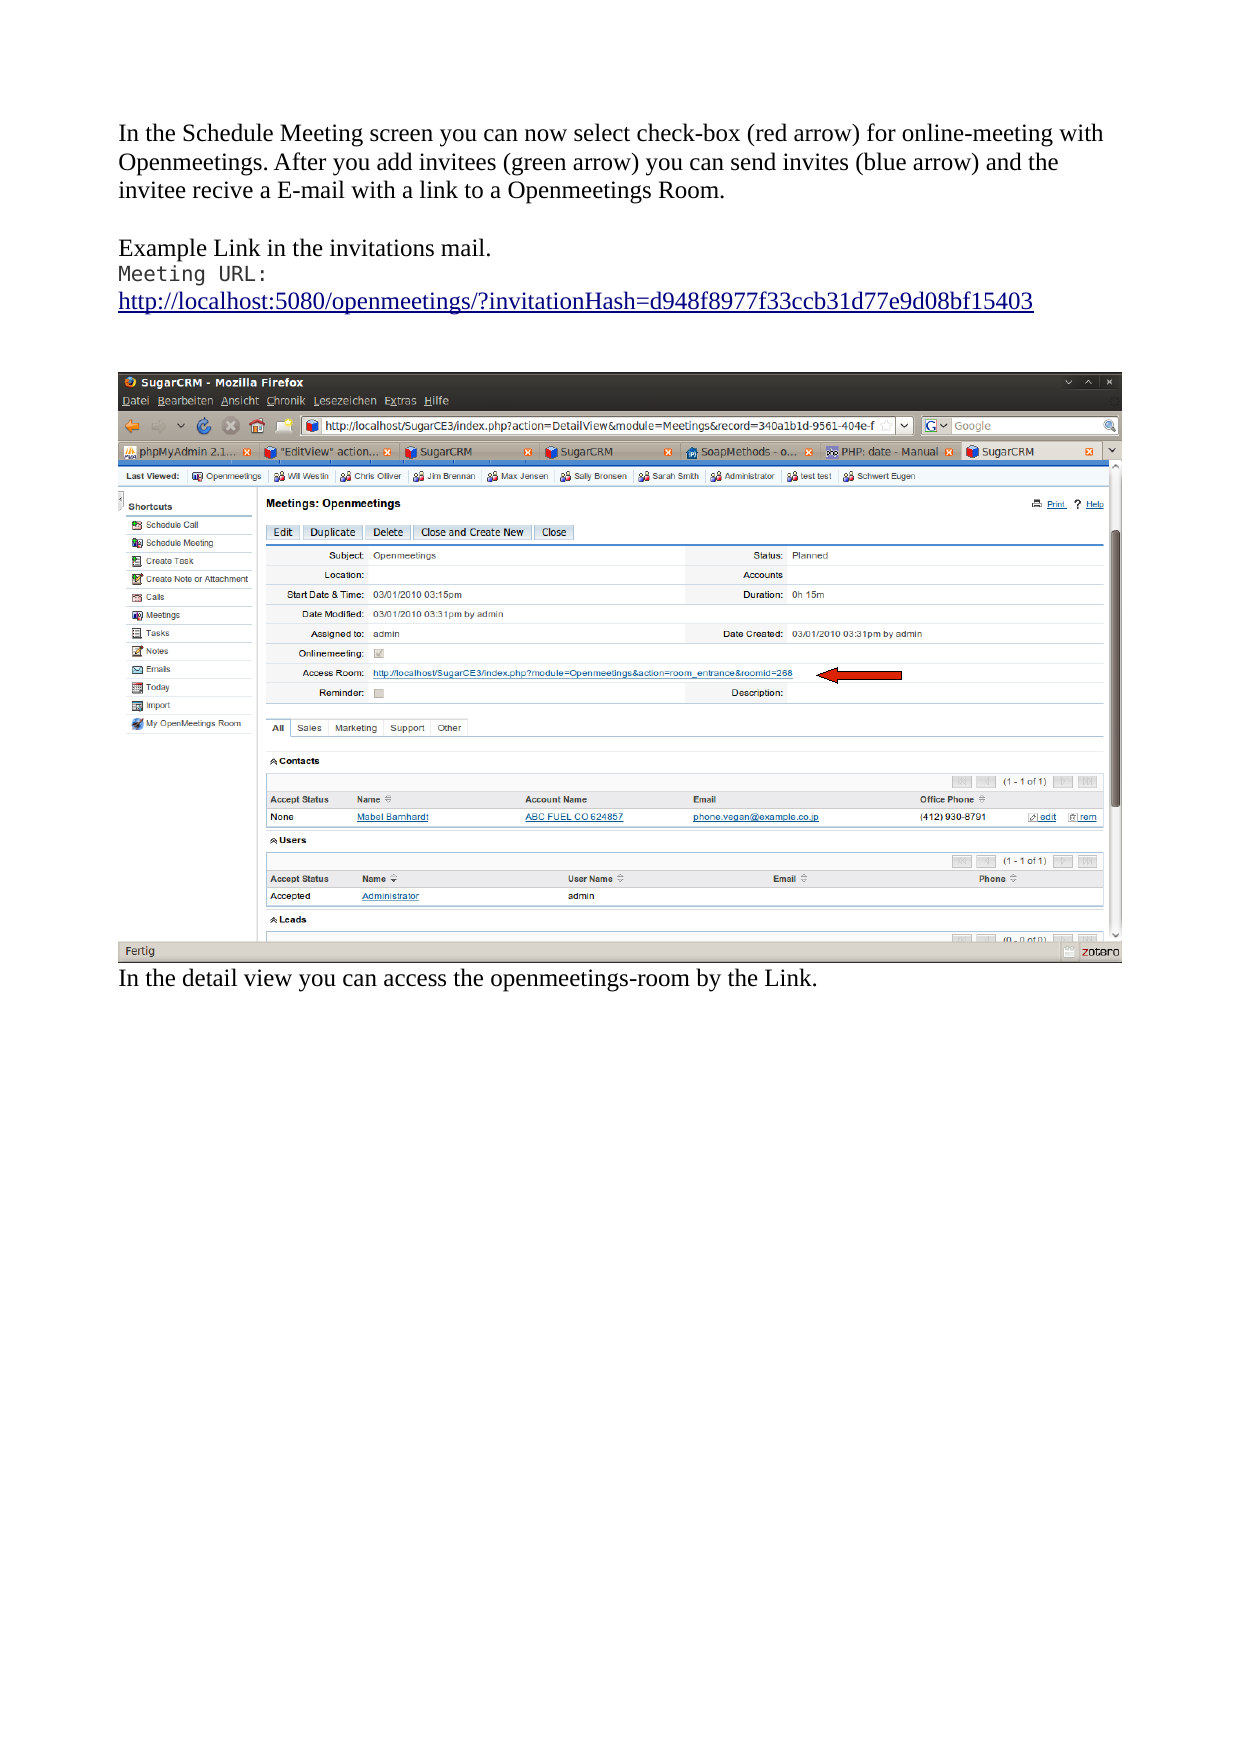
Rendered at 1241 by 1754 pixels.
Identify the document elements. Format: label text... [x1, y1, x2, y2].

text In the detail view you can access the openmeetings-room by the Link. [118, 963, 1122, 992]
text Meeting URL: [118, 262, 1122, 286]
text Example Link in the invitations mail. [118, 233, 1122, 262]
picture [118, 372, 1122, 963]
text In the Schedule Meeting screen you can now select check-box (red arrow) for online-meeting with Openmeetings. After you add invitees (green arrow) you can send invites (blue arrow) and the invitee recive a E-mail with a link to a Openmeetings Room. [118, 118, 1122, 204]
text http://localhost:5080/openmeetings/?invitationHash=d948f8977f33ccb31d77e9d08bf15403 [118, 286, 1122, 315]
